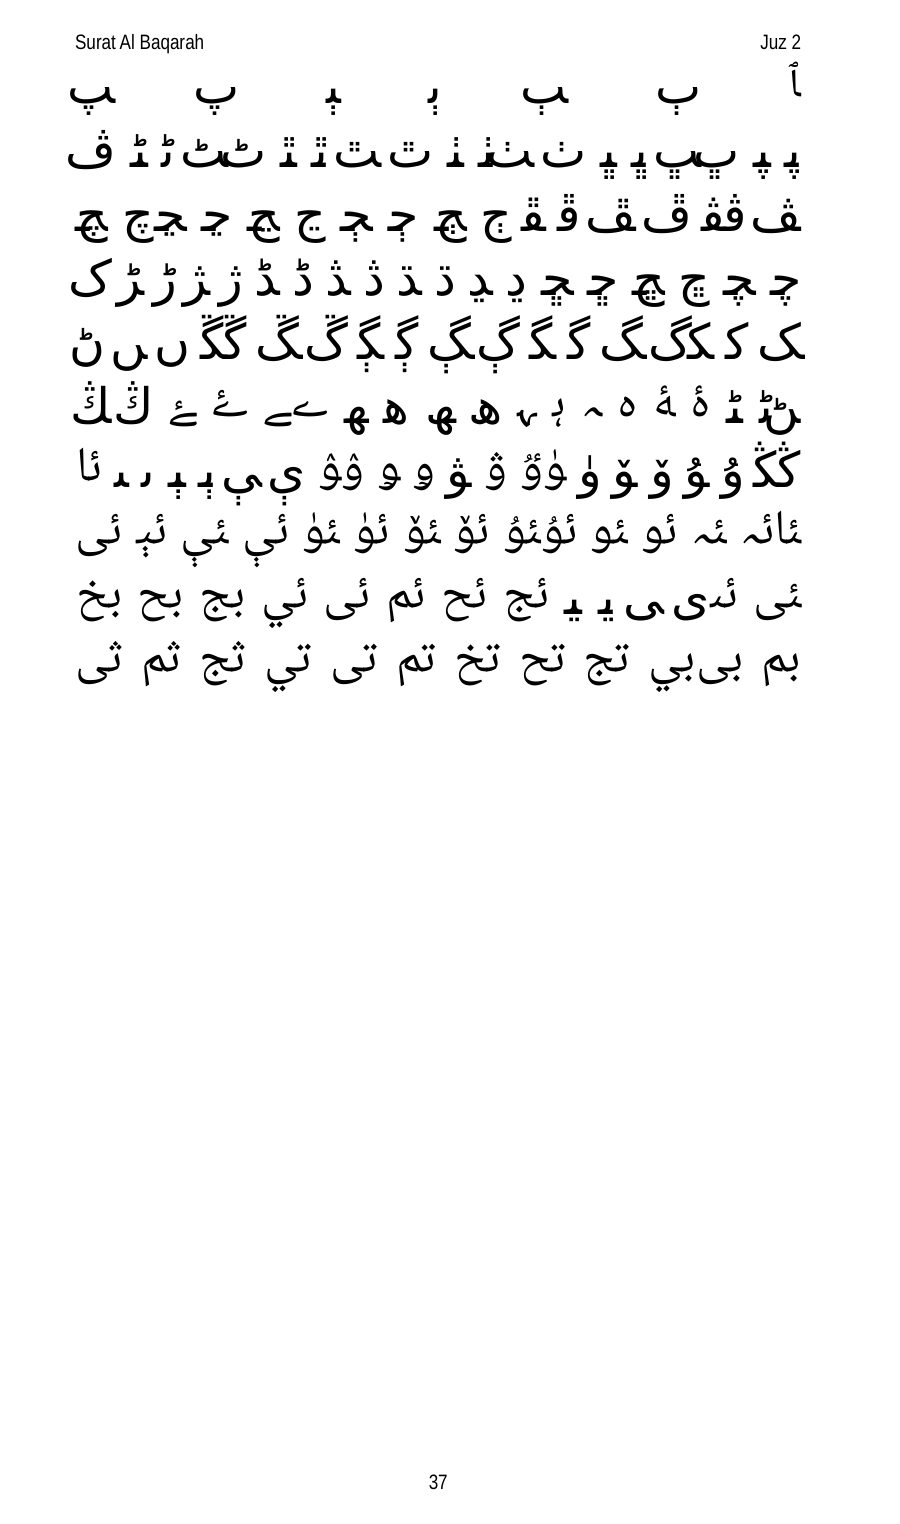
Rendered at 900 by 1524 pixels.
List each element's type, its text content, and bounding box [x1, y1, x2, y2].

text ﭘ ﭙ ﭚﭛ ﭜ ﭝ ﭞ ﭟﭠ ﭡ ﭢ ﭣ ﭤ ﭥ ﭦﭧ ﭨ ﭩ ﭪ ﭫ ﭬﭭ ﭮ ﭯ ﭰ ﭱ ﭲ ﭳ ﭴ ﭵ ﭶ ﭷ ﭸ ﭹﭺ ﭻ ﭼ ﭽ ﭾ ﭿ ﮀ ﮁ ﮂ ﮃ ﮄ ﮅ ﮆ ﮇ ﮈ ﮉ ﮊ ﮋ ﮌ ﮍ ﮎ ﮏ ﮐ ﮑﮒ ﮓ ﮔ ﮕ ﮖ ﮗ ﮘ ﮙ ﮚ ﮛ ﮜﮝ ﮞ ﮟ ﮠ ﮡﮢ ﮣ ﮤ ﮥ ﮦ ﮧ ﮨ ﮩ ﮪ ﮫ ﮬ ﮭ ﮮﮯ ﮰ ﮱ ﯓ ﯔ ﯕﯖ ﯗ ﯘ ﯙ ﯚ ﯛ ﯜﯝ ﯞ ﯟ ﯠ ﯡ ﯢﯣ ﯤ ﯥ ﯦ ﯧ ﯨ ﯩ ﯪ ﯫﯬ ﯭ ﯮ ﯯ ﯰﯱ ﯲ ﯳ ﯴ ﯵ ﯶ ﯷ ﯸ ﯹ ﯺ ﯻﯼ ﯽ ﯾ ﯿ ﰀ ﰁ ﰂ ﰃ ﰄ ﰅ ﰆ ﰇ ﰈ ﰉﰊ ﰋ ﰌ ﰍ ﰎ ﰏ ﰐ ﰑ ﰒ ﰓ [75, 124, 801, 698]
text ﭑ ﭒ ﭓ ﭔ ﭕ ﭖ ﭗ [75, 60, 801, 124]
